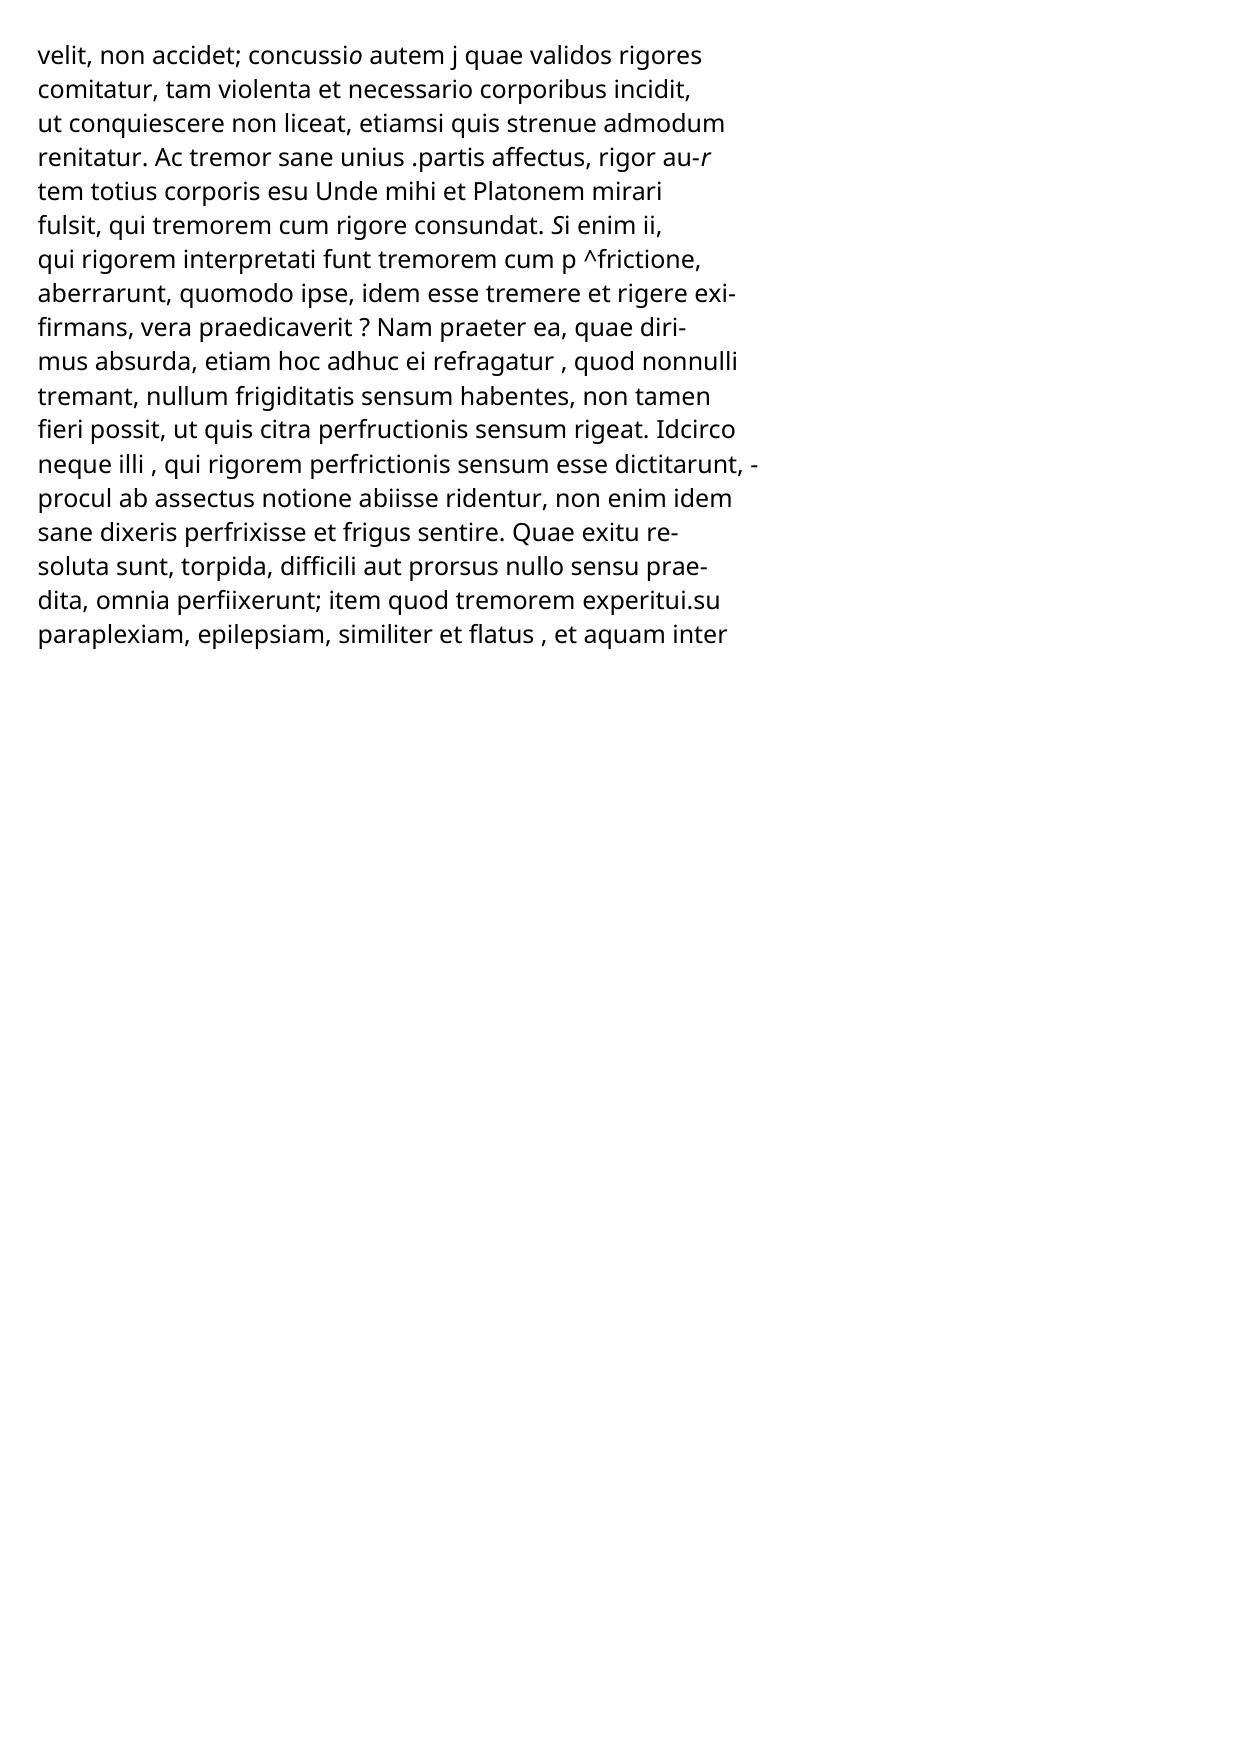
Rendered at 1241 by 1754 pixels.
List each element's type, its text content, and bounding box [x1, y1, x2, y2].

text velit, non accidet; concussio autem j quae validos rigores comitatur, tam violenta et necessario corporibus incidit, ut conquiescere non liceat, etiamsi quis strenue admodum renitatur. Ac tremor sane unius .partis affectus, rigor au-r tem totius corporis esu Unde mihi et Platonem mirari fulsit, qui tremorem cum rigore consundat. Si enim ii, qui rigorem interpretati funt tremorem cum p ^frictione, aberrarunt, quomodo ipse, idem esse tremere et rigere exi- firmans, vera praedicaverit ? Nam praeter ea, quae diri- mus absurda, etiam hoc adhuc ei refragatur , quod nonnulli tremant, nullum frigiditatis sensum habentes, non tamen fieri possit, ut quis citra perfructionis sensum rigeat. Idcirco neque illi , qui rigorem perfrictionis sensum esse dictitarunt, - procul ab assectus notione abiisse ridentur, non enim idem sane dixeris perfrixisse et frigus sentire. Quae exitu re- soluta sunt, torpida, difficili aut prorsus nullo sensu prae- dita, omnia perfiixerunt; item quod tremorem experitui.su paraplexiam, epilepsiam, similiter et flatus , et aquam inter [37, 37, 1203, 651]
